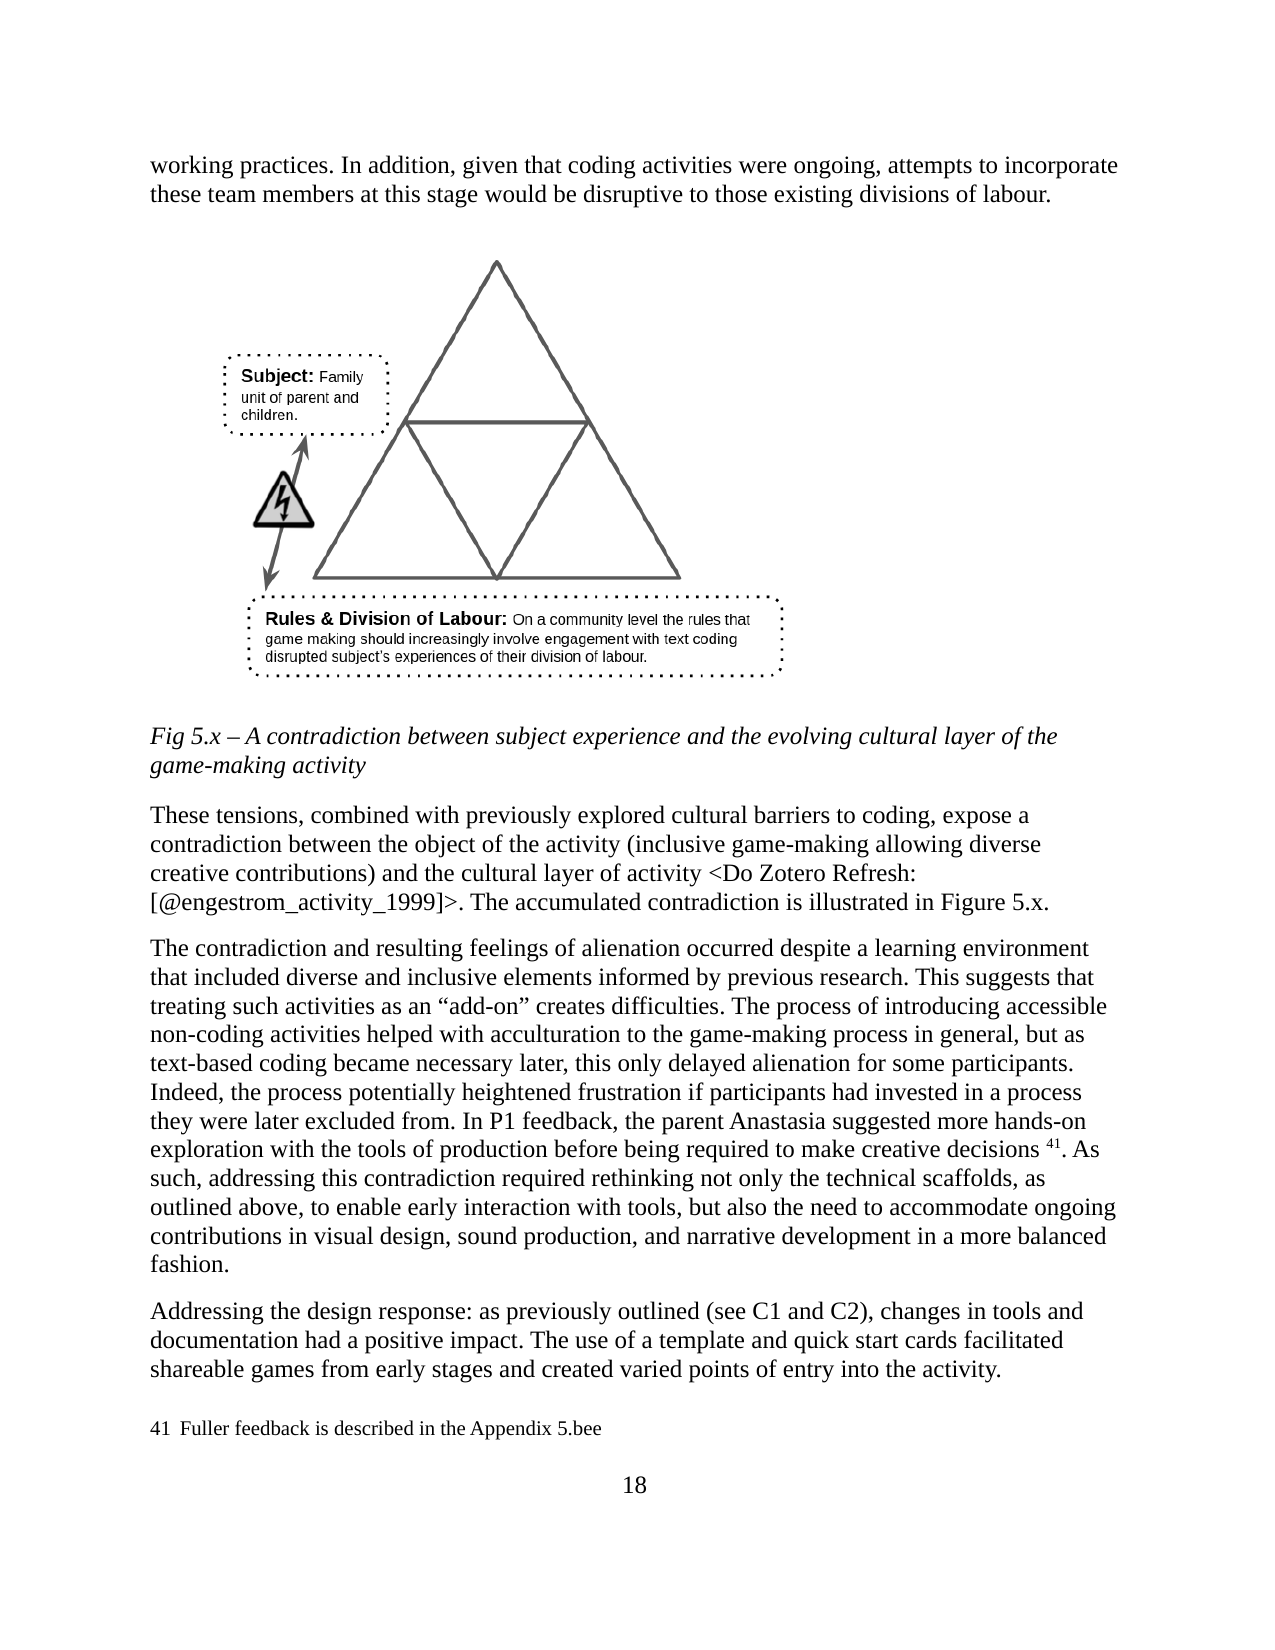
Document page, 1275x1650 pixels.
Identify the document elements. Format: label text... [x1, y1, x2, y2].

text Addressing the design response: as previously outlined (see C1 and C2), changes in tools and documentation had a positive impact. The use of a template and quick start cards facilitated shareable games from early stages and created varied points of entry into the activity. [150, 1296, 1125, 1382]
text These tensions, combined with previously explored cultural barriers to coding, expose a contradiction between the object of the activity (inclusive game-making allowing diverse creative contributions) and the cultural layer of activity <Do Zotero Refresh: [@engestrom_activity_1999]>. The accumulated contradiction is illustrated in Figure 5.x. [150, 800, 1125, 915]
text Fuller feedback is described in the Appendix 5.bee [150, 1416, 1125, 1440]
text Fig 5.x – A contradiction between subject experience and the evolving cultural layer of the game-making activity [150, 721, 1125, 779]
text working practices. In addition, given that coding activities were ongoing, attempts to incorporate these team members at this stage would be disruptive to those existing divisions of labour. [150, 150, 1125, 207]
text The contradiction and resulting feelings of alienation occurred despite a learning environment that included diverse and inclusive elements informed by previous research. This suggests that treating such activities as an “add-on” creates difficulties. The process of introducing accessible non-coding activities helped with acculturation to the game-making process in general, but as text-based coding became necessary later, this only delayed alienation for some participants. Indeed, the process potentially heightened frustration if participants had invested in a process they were later excluded from. In P1 feedback, the parent Anastasia suggested more hands-on exploration with the tools of production before being required to make creative decisions . As such, addressing this contradiction required rethinking not only the technical scaffolds, as outlined above, to enable early interaction with tools, but also the need to accommodate ongoing contributions in visual design, sound production, and narrative development in a more balanced fashion. [150, 933, 1125, 1278]
picture [150, 216, 1077, 709]
